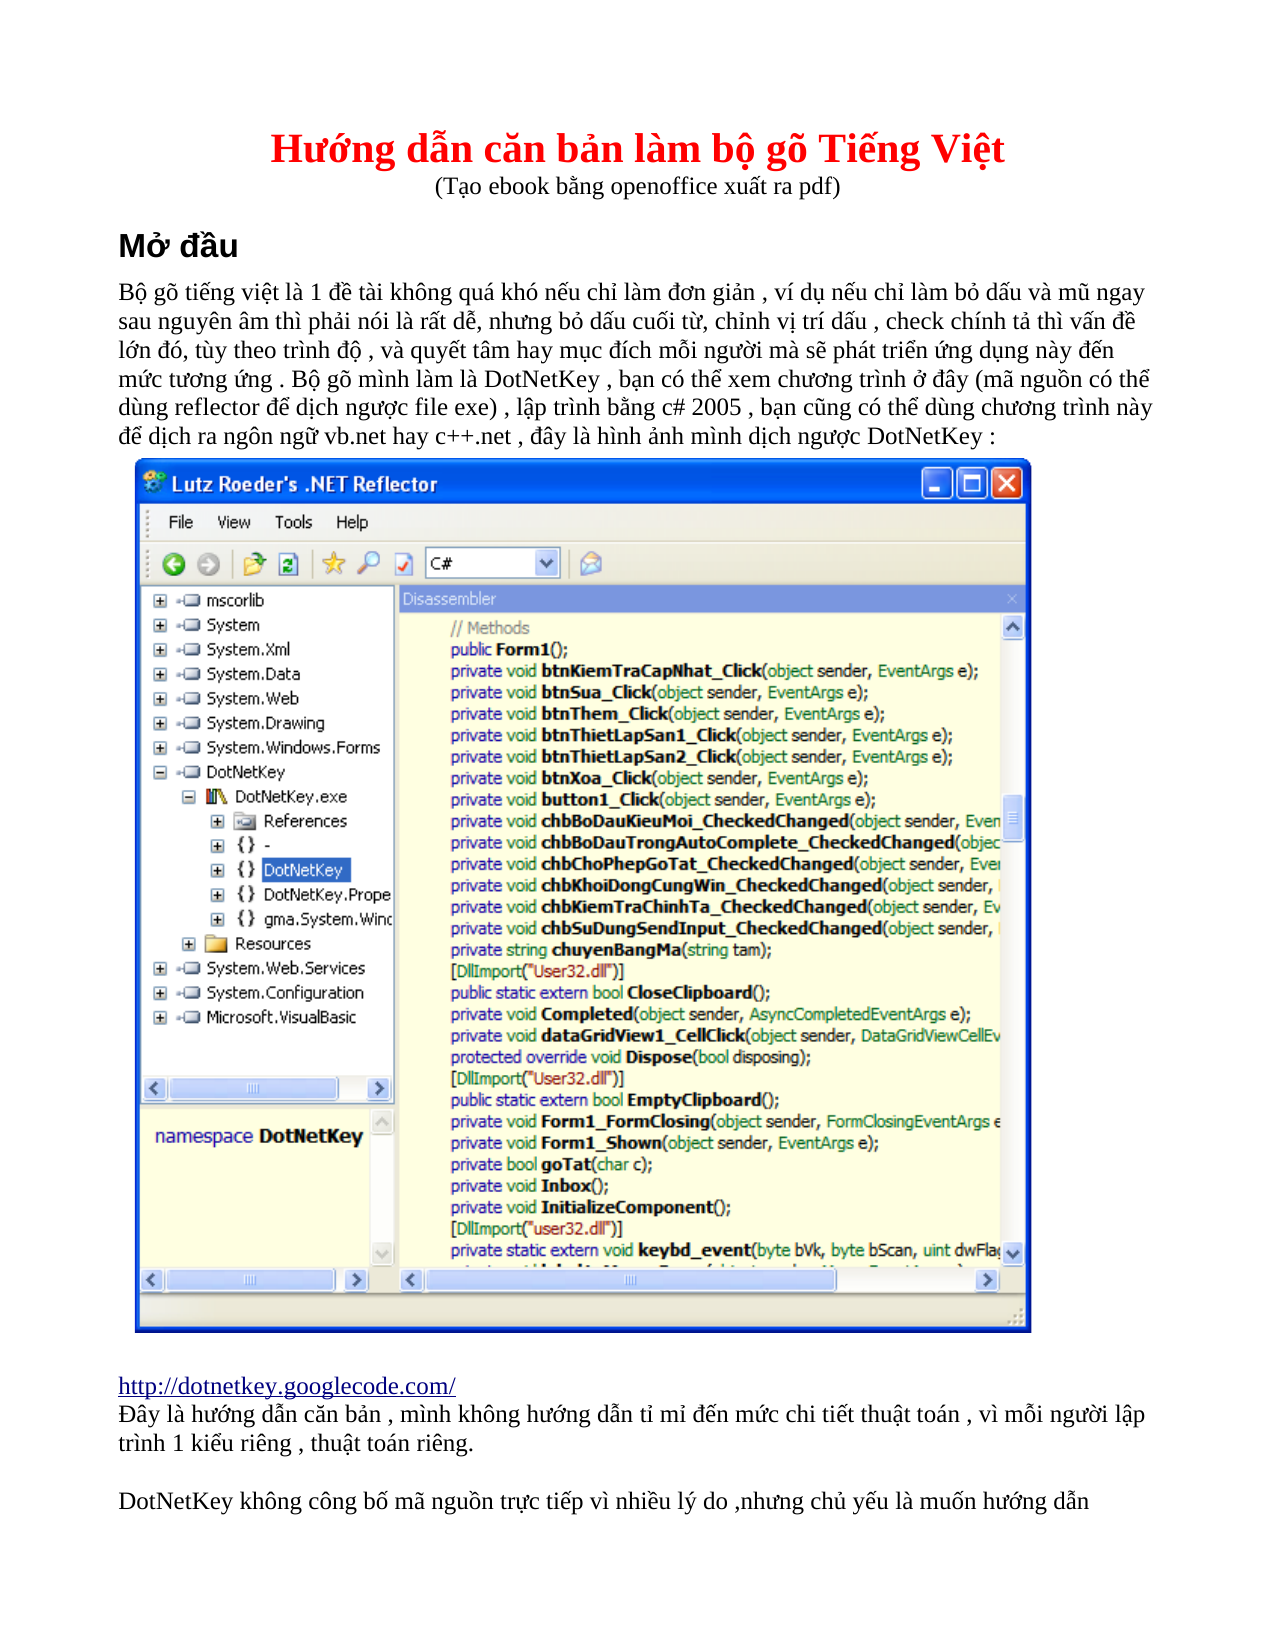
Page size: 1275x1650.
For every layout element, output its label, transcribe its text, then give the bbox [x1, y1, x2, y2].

text DotNetKey không công bố mã nguồn trực tiếp vì nhiều lý do ,nhưng chủ yếu là muốn hướng dẫn [118, 1486, 1157, 1514]
text http://dotnetkey.googlecode.com/ [118, 1371, 1157, 1399]
text Hướng dẫn căn bản làm bộ gõ Tiếng Việt [118, 124, 1157, 172]
text (Tạo ebook bằng openoffice xuất ra pdf) [118, 172, 1157, 200]
text Bộ gõ tiếng việt là 1 đề tài không quá khó nếu chỉ làm đơn giản , ví dụ nếu chỉ làm bỏ dấu và mũ ngay sau nguyên âm thì phải nói là rất dễ, nhưng bỏ dấu cuối từ, chỉnh vị trí dấu , check chính tả thì vấn đề lớn đó, tùy theo trình độ , và quyết tâm hay mục đích mỗi người mà sẽ phát triển ứng dụng này đến mức tương ứng . Bộ gõ mình làm là DotNetKey , bạn có thể xem chương trình ở đây (mã nguồn có thể [118, 277, 1157, 392]
picture [134, 458, 1032, 1333]
subtitle Mở đầu [118, 225, 1157, 265]
text dùng reflector để dịch ngược file exe) , lập trình bằng c# 2005 , bạn cũng có thể dùng chương trình này để dịch ra ngôn ngữ vb.net hay c++.net , đây là hình ảnh mình dịch ngược DotNetKey : [118, 392, 1157, 450]
text Đây là hướng dẫn căn bản , mình không hướng dẫn tỉ mỉ đến mức chi tiết thuật toán , vì mỗi người lập trình 1 kiểu riêng , thuật toán riêng. [118, 1399, 1157, 1457]
